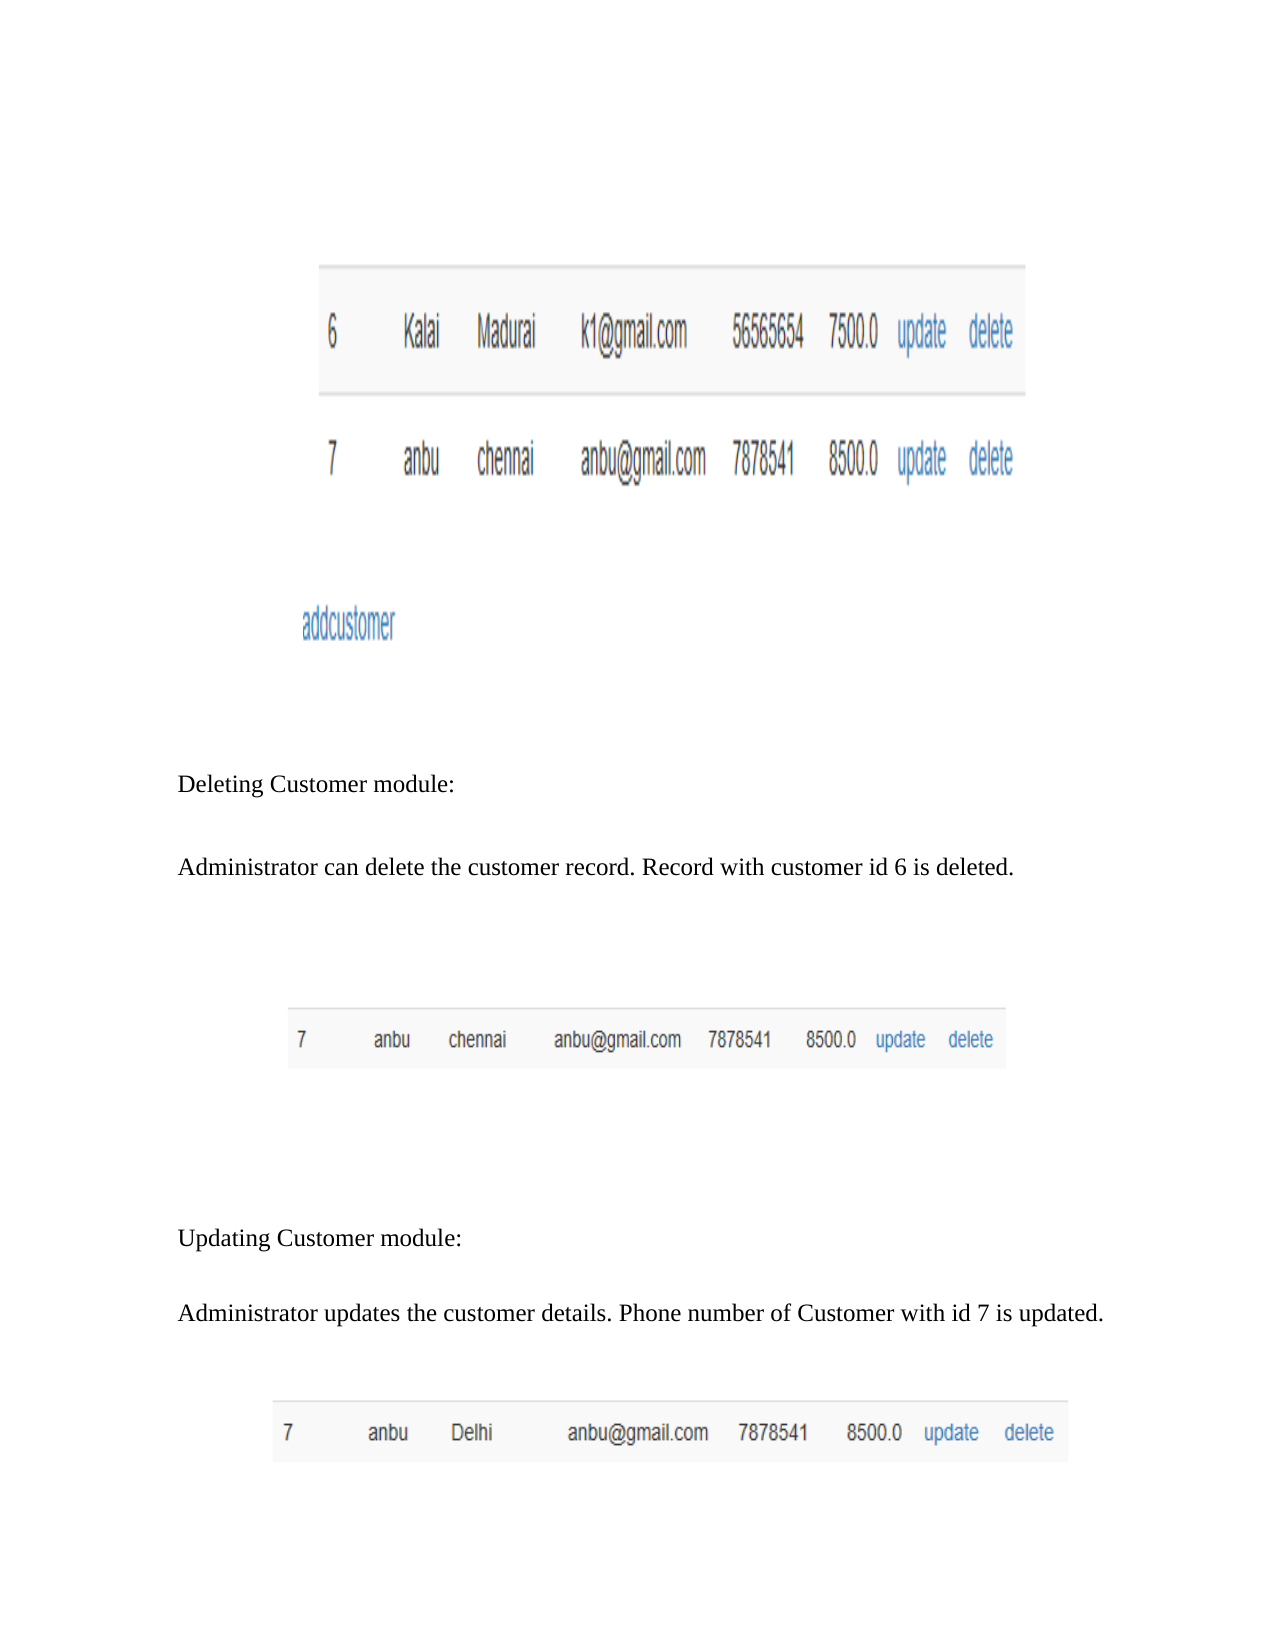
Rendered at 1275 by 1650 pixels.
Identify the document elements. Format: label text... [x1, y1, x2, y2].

text Administrator updates the customer details. Phone number of Customer with id 7 is updated. [177, 1298, 1189, 1327]
text Administrator can delete the customer record. Record with customer id 6 is deleted. [177, 852, 1189, 881]
text Deleting Customer module: [177, 769, 1189, 798]
text Updating Customer module: [177, 1223, 1189, 1252]
